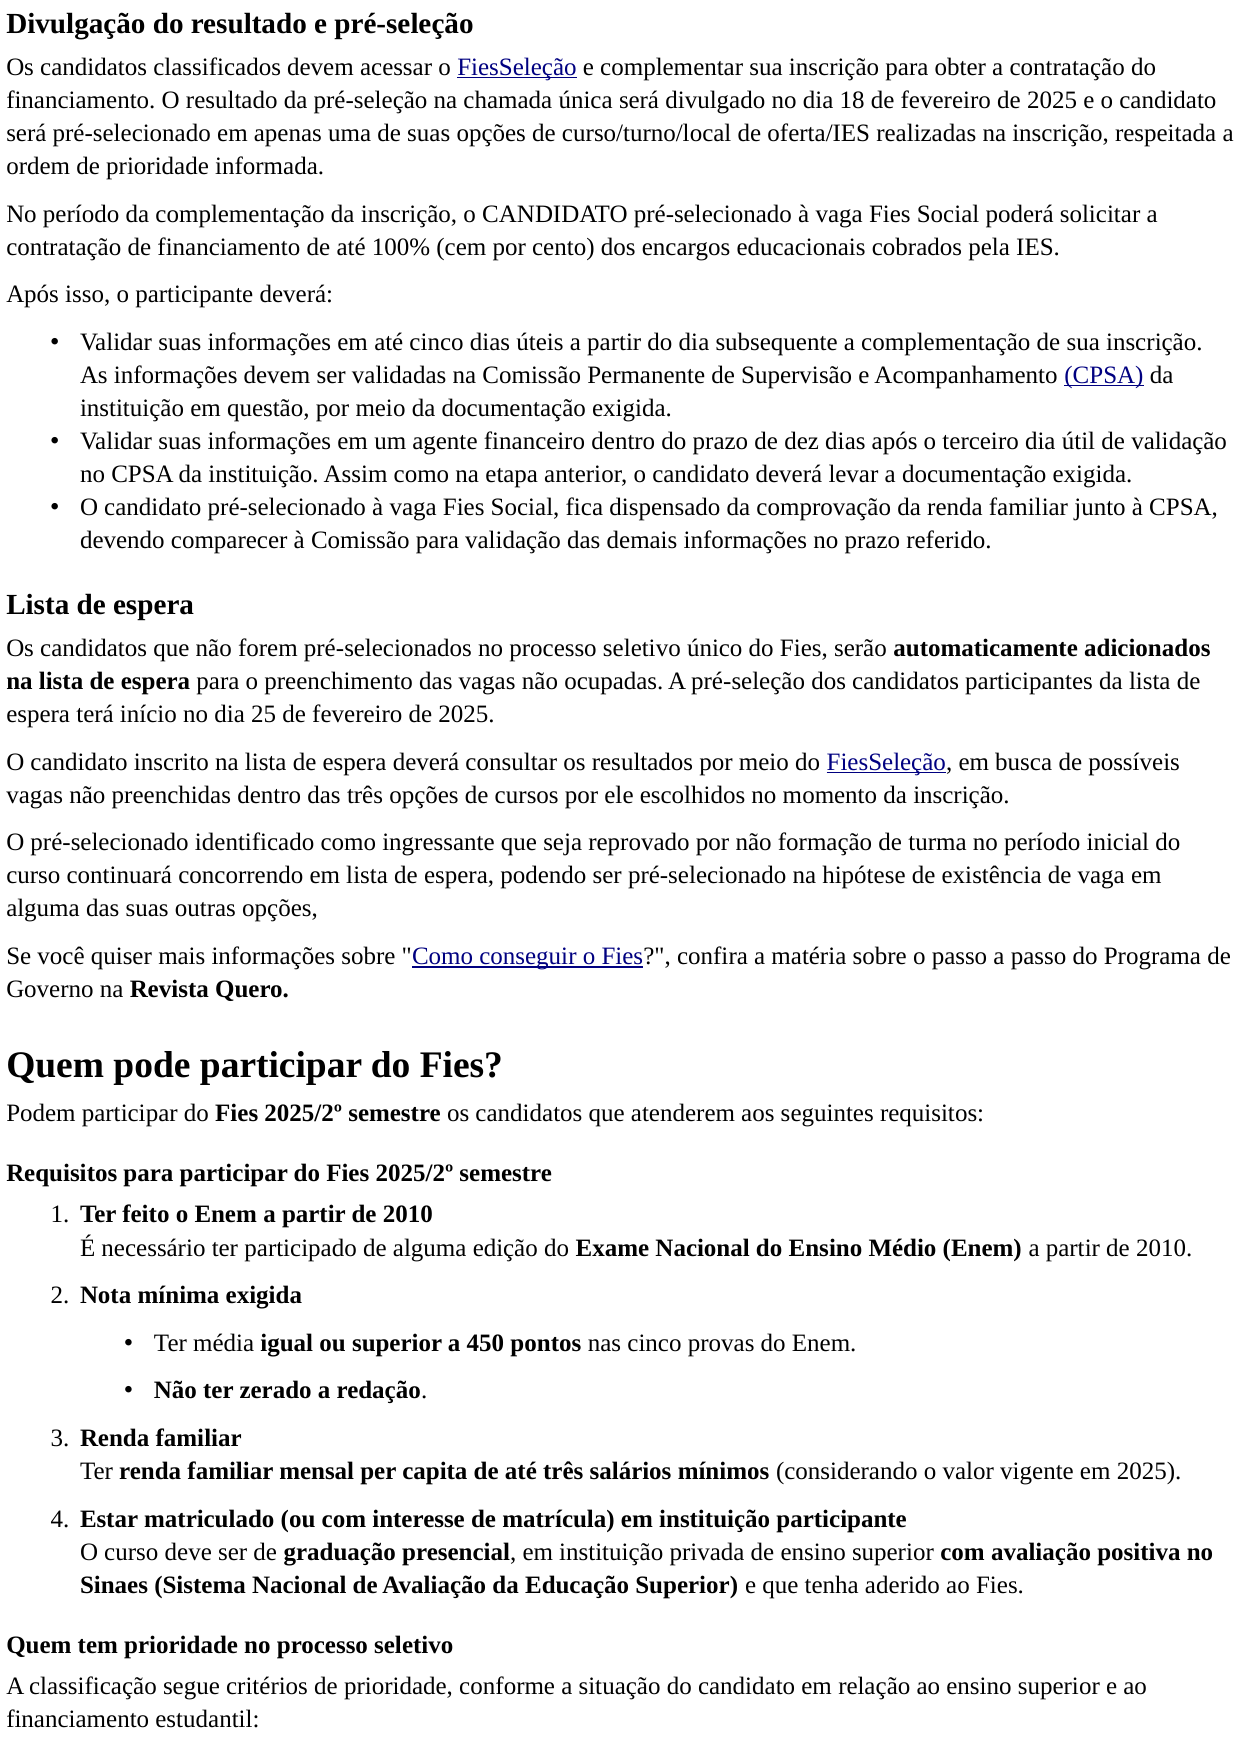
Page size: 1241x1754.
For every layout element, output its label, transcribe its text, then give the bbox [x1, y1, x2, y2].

text No período da complementação da inscrição, o CANDIDATO pré-selecionado à vaga Fies Social poderá solicitar a contratação de financiamento de até 100% (cem por cento) dos encargos educacionais cobrados pela IES. [6, 199, 1234, 260]
text Se você quiser mais informações sobre "Como conseguir o Fies?", confira a matéria sobre o passo a passo do Programa de Governo na Revista Quero. [6, 941, 1234, 1003]
list O candidato pré-selecionado à vaga Fies Social, fica dispensado da comprovação da renda familiar junto à CPSA, devendo comparecer à Comissão para validação das demais informações no prazo referido. [50, 492, 1234, 554]
text O pré-selecionado identificado como ingressante que seja reprovado por não formação de turma no período inicial do curso continuará concorrendo em lista de espera, podendo ser pré-selecionado na hipótese de existência de vaga em alguma das suas outras opções, [6, 827, 1234, 922]
subtitle Quem pode participar do Fies? [6, 1043, 1234, 1086]
list Validar suas informações em até cinco dias úteis a partir do dia subsequente a complementação de sua inscrição. As informações devem ser validadas na Comissão Permanente de Supervisão e Acompanhamento (CPSA) da instituição em questão, por meio da documentação exigida. [50, 327, 1234, 422]
list Renda familiar Ter renda familiar mensal per capita de até três salários mínimos (considerando o valor vigente em 2025). [50, 1423, 1234, 1485]
subtitle Divulgação do resultado e pré-seleção [6, 6, 1234, 39]
list Estar matriculado (ou com interesse de matrícula) em instituição participante O curso deve ser de graduação presencial, em instituição privada de ensino superior com avaliação positiva no Sinaes (Sistema Nacional de Avaliação da Educação Superior) e que tenha aderido ao Fies. [50, 1504, 1234, 1598]
list Ter média igual ou superior a 450 pontos nas cinco provas do Enem. [124, 1328, 1234, 1357]
text Os candidatos que não forem pré-selecionados no processo seletivo único do Fies, serão automaticamente adicionados na lista de espera para o preenchimento das vagas não ocupadas. A pré-seleção dos candidatos participantes da lista de espera terá início no dia 25 de fevereiro de 2025. [6, 633, 1234, 728]
list Nota mínima exigida [50, 1280, 1234, 1309]
list Validar suas informações em um agente financeiro dentro do prazo de dez dias após o terceiro dia útil de validação no CPSA da instituição. Assim como na etapa anterior, o candidato deverá levar a documentação exigida. [50, 426, 1234, 488]
text Os candidatos classificados devem acessar o FiesSeleção e complementar sua inscrição para obter a contratação do financiamento. O resultado da pré-seleção na chamada única será divulgado no dia 18 de fevereiro de 2025 e o candidato será pré-selecionado em apenas uma de suas opções de curso/turno/local de oferta/IES realizadas na inscrição, respeitada a ordem de prioridade informada. [6, 52, 1234, 180]
subtitle Quem tem prioridade no processo seletivo [6, 1630, 1234, 1658]
list Ter feito o Enem a partir de 2010 É necessário ter participado de alguma edição do Exame Nacional do Ensino Médio (Enem) a partir de 2010. [50, 1199, 1234, 1261]
text Após isso, o participante deverá: [6, 279, 1234, 308]
text A classificação segue critérios de prioridade, conforme a situação do candidato em relação ao ensino superior e ao financiamento estudantil: [6, 1671, 1234, 1733]
text O candidato inscrito na lista de espera deverá consultar os resultados por meio do FiesSeleção, em busca de possíveis vagas não preenchidas dentro das três opções de cursos por ele escolhidos no momento da inscrição. [6, 747, 1234, 809]
subtitle Lista de espera [6, 587, 1234, 621]
list Não ter zerado a redação. [124, 1375, 1234, 1404]
text Podem participar do Fies 2025/2º semestre os candidatos que atenderem aos seguintes requisitos: [6, 1098, 1234, 1127]
subtitle Requisitos para participar do Fies 2025/2º semestre [6, 1158, 1234, 1187]
